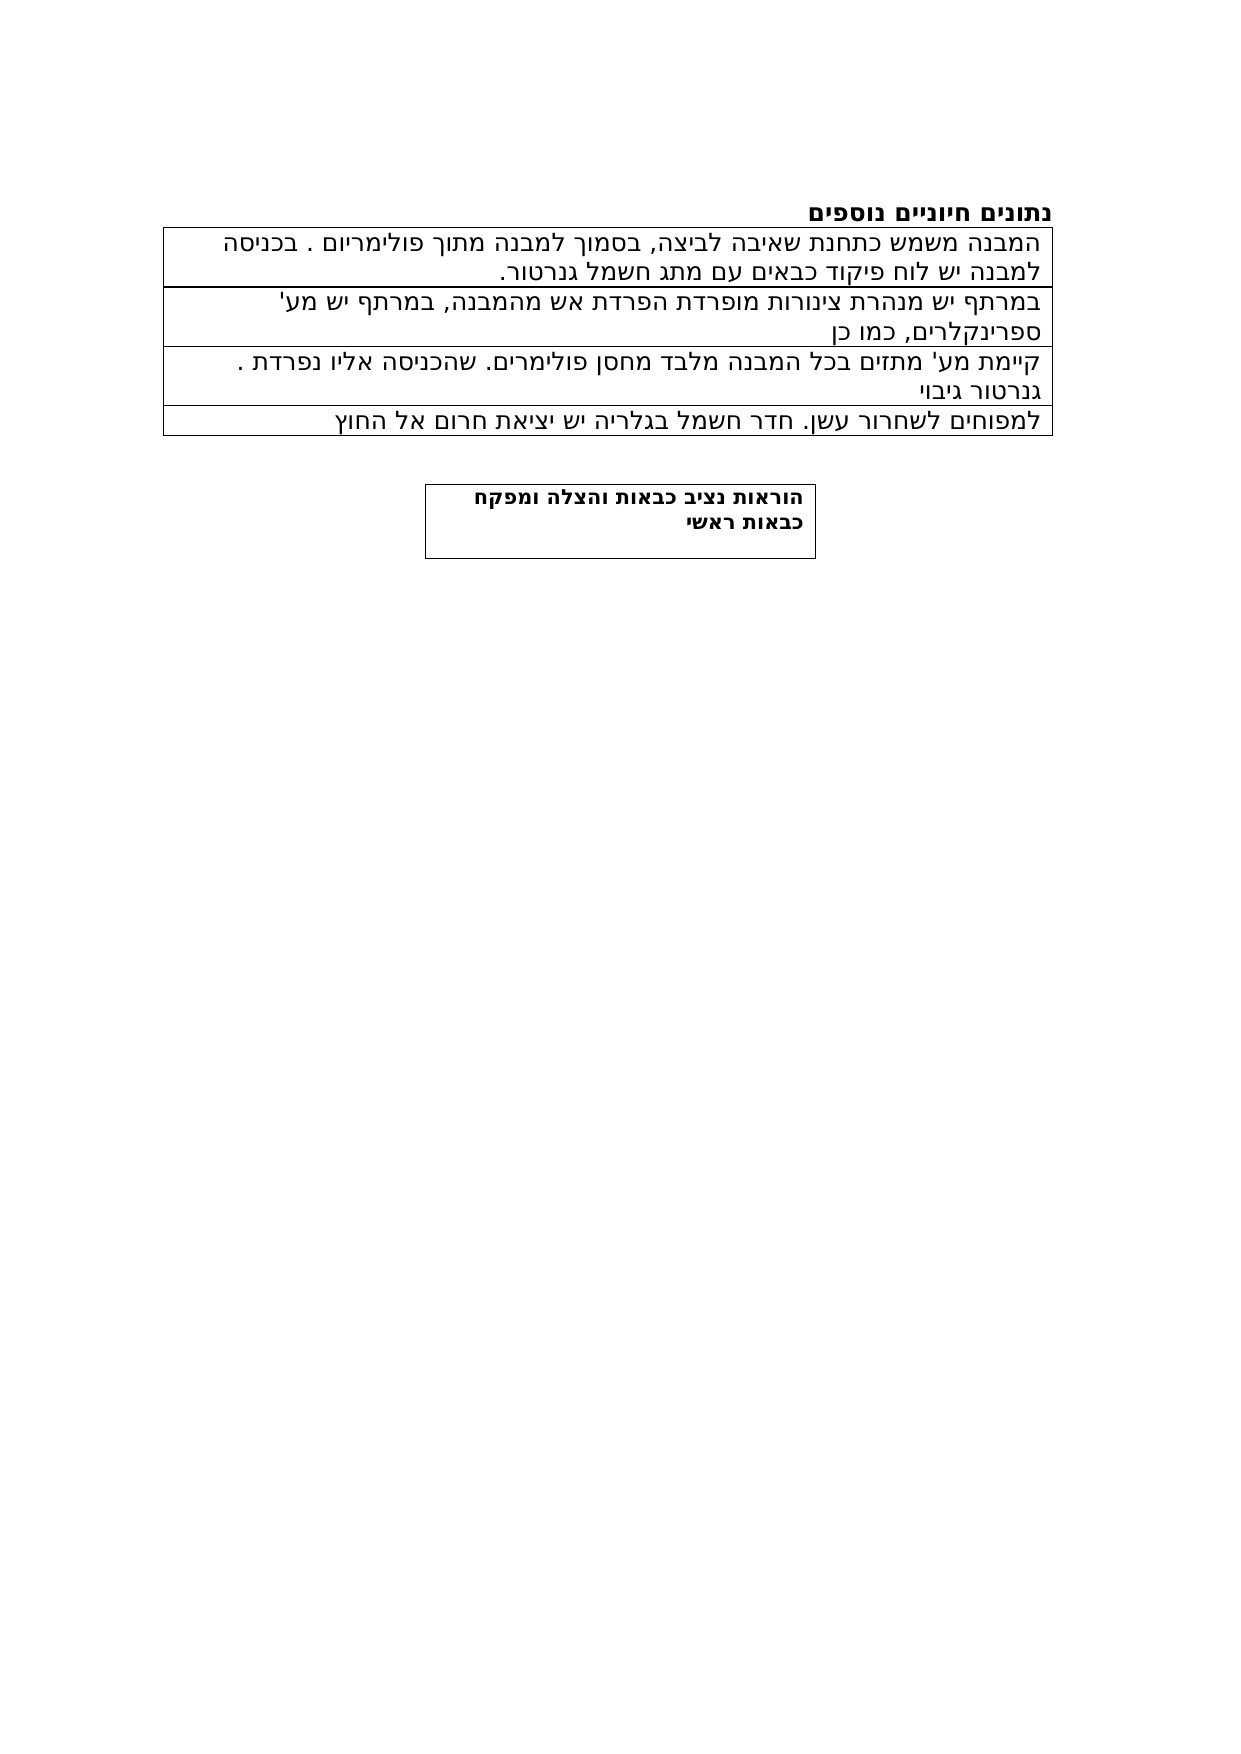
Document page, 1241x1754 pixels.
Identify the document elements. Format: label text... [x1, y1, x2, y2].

table_header הוראות נציב כבאות והצלה ומפקח כבאות ראשי [426, 485, 815, 558]
table_cell קיימת מע' מתזים בכל המבנה מלבד מחסן פולימרים. שהכניסה אליו נפרדת . גנרטור גיבוי [164, 347, 1052, 405]
table_cell למפוחים לשחרור עשן. חדר חשמל בגלריה יש יציאת חרום אל החוץ [164, 406, 1052, 435]
text נתונים חיוניים נוספים [187, 198, 1053, 227]
table_cell במרתף יש מנהרת צינורות מופרדת הפרדת אש מהמבנה, במרתף יש מע' ספרינקלרים, כמו כן [164, 288, 1052, 346]
table_header המבנה משמש כתחנת שאיבה לביצה, בסמוך למבנה מתוך פולימריום . בכניסה למבנה יש לוח פיקוד כבאים עם מתג חשמל גנרטור. [164, 228, 1052, 286]
